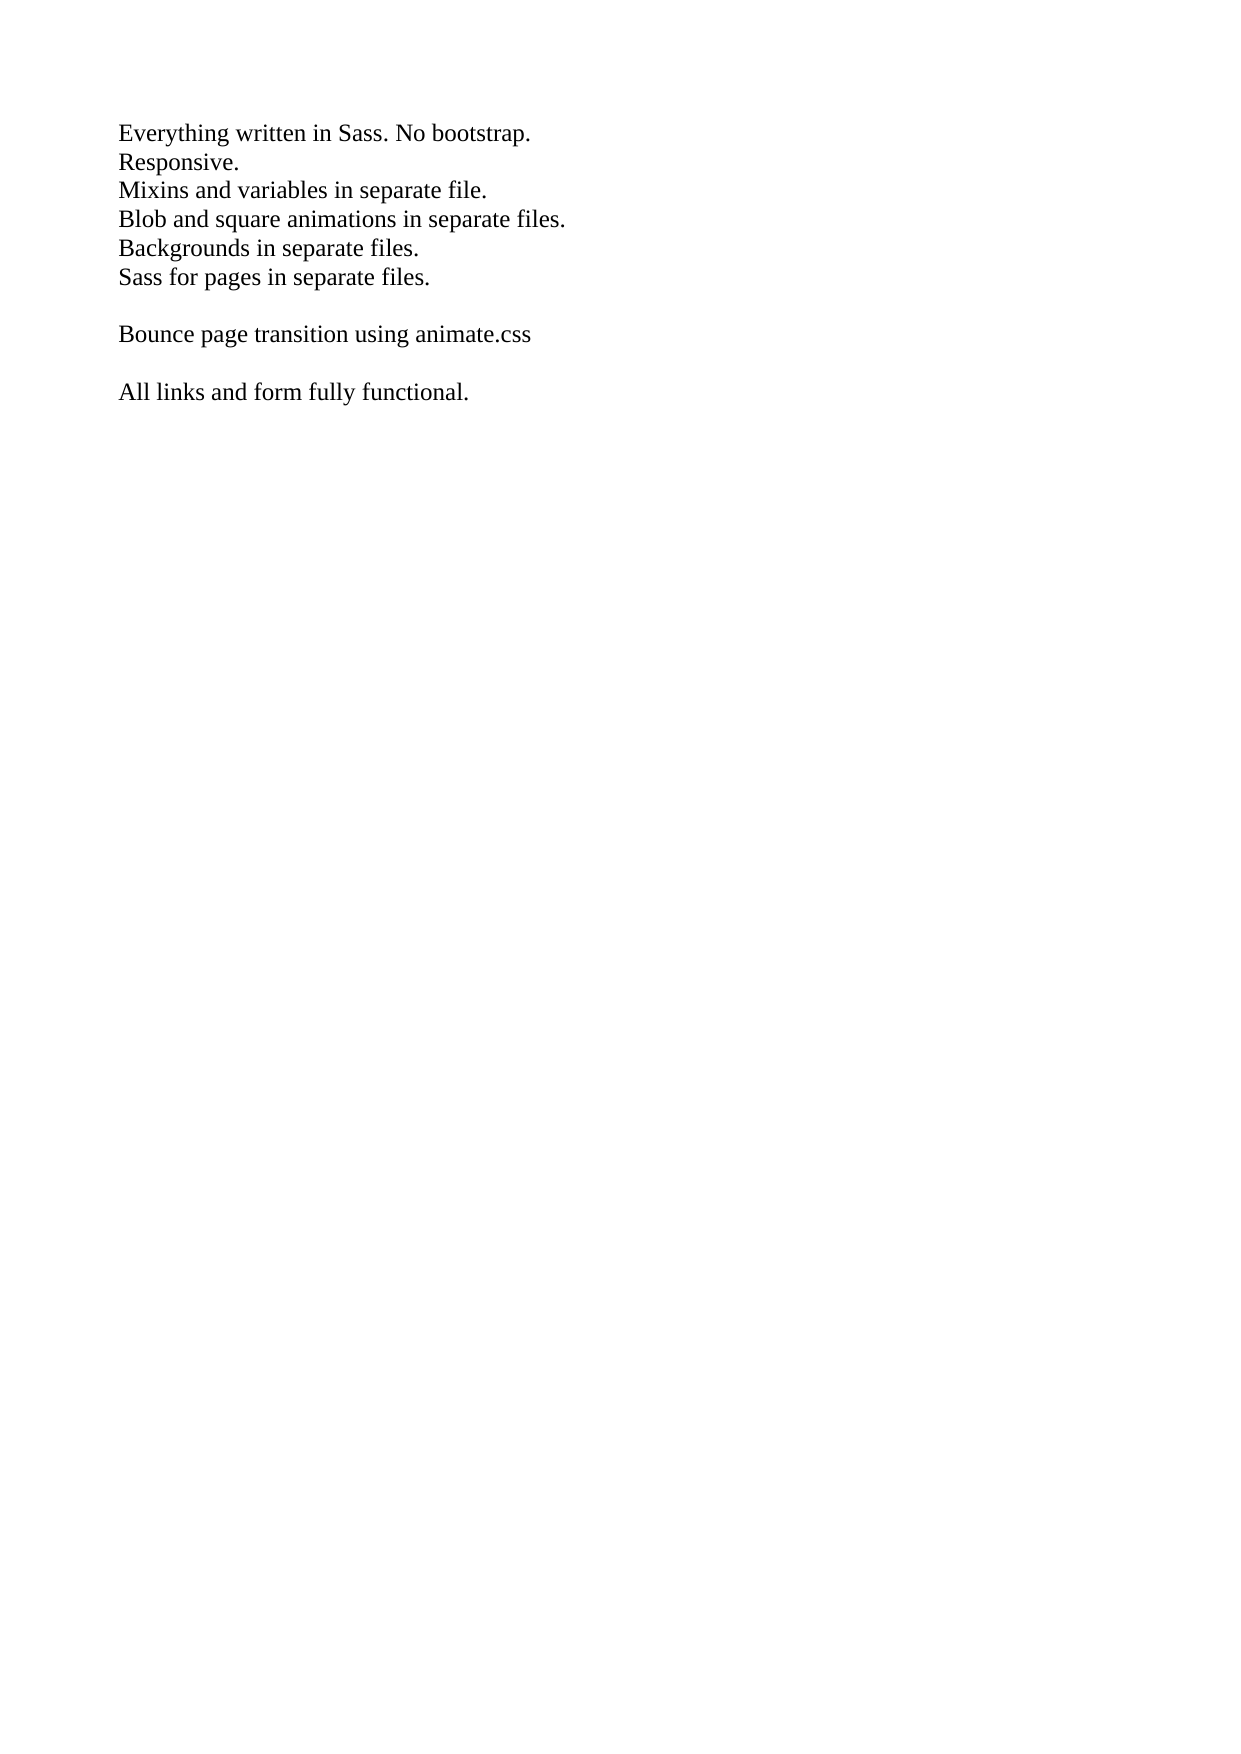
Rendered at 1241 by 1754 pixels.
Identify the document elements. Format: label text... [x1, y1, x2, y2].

text Sass for pages in separate files. [118, 262, 1122, 291]
text Blob and square animations in separate files. [118, 204, 1122, 233]
text All links and form fully functional. [118, 377, 1122, 406]
text Responsive. [118, 147, 1122, 176]
text Everything written in Sass. No bootstrap. [118, 118, 1122, 147]
text Bounce page transition using animate.css [118, 319, 1122, 348]
text Backgrounds in separate files. [118, 233, 1122, 262]
text Mixins and variables in separate file. [118, 176, 1122, 204]
